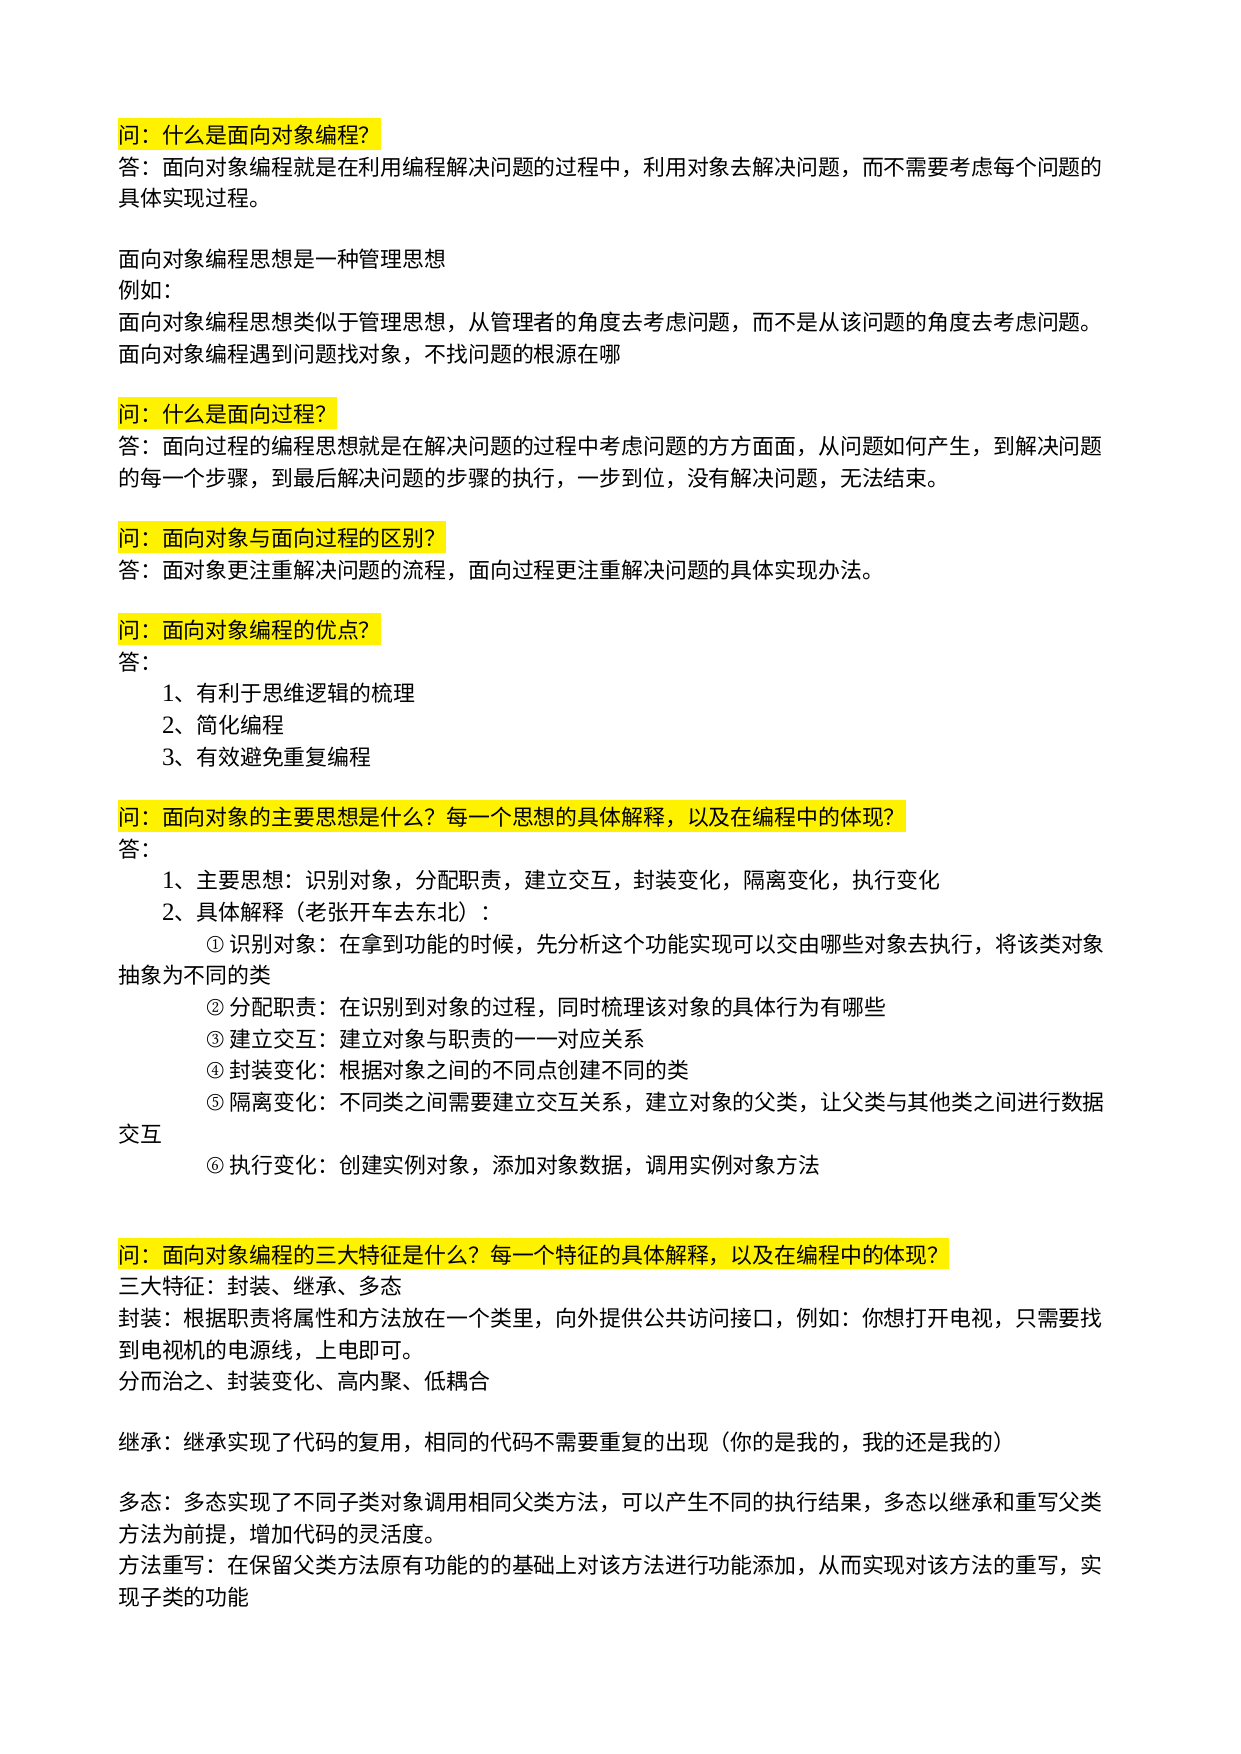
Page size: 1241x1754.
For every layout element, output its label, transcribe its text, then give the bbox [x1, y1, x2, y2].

text 问：面向对象编程的三大特征是什么？每一个特征的具体解释，以及在编程中的体现？ [118, 1238, 1122, 1269]
text 2、具体解释（老张开车去东北）： [118, 895, 1122, 927]
text 封装：根据职责将属性和方法放在一个类里，向外提供公共访问接口，例如：你想打开电视，只需要找到电视机的电源线，上电即可。 [118, 1301, 1122, 1364]
text 答： [118, 832, 1122, 863]
text 3、有效避免重复编程 [118, 740, 1122, 771]
text 1、有利于思维逻辑的梳理 [118, 676, 1122, 708]
text 问：面向对象与面向过程的区别？ [118, 521, 1122, 553]
text 面向对象编程思想是一种管理思想 [118, 242, 1122, 273]
text 三大特征：封装、继承、多态 [118, 1269, 1122, 1301]
text 答：面向过程的编程思想就是在解决问题的过程中考虑问题的方方面面，从问题如何产生，到解决问题的每一个步骤，到最后解决问题的步骤的执行，一步到位，没有解决问题，无法结束。 [118, 429, 1122, 492]
text 答：面对象更注重解决问题的流程，面向过程更注重解决问题的具体实现办法。 [118, 553, 1122, 584]
text 答：面向对象编程就是在利用编程解决问题的过程中，利用对象去解决问题，而不需要考虑每个问题的具体实现过程。 [118, 150, 1122, 213]
text ④封装变化：根据对象之间的不同点创建不同的类 [118, 1053, 1122, 1085]
text 面向对象编程遇到问题找对象，不找问题的根源在哪 [118, 337, 1122, 368]
text 问：什么是面向对象编程？ [118, 118, 1122, 150]
text 面向对象编程思想类似于管理思想，从管理者的角度去考虑问题，而不是从该问题的角度去考虑问题。 [118, 305, 1122, 337]
text ①识别对象：在拿到功能的时候，先分析这个功能实现可以交由哪些对象去执行，将该类对象抽象为不同的类 [118, 927, 1122, 990]
text 分而治之、封装变化、高内聚、低耦合 [118, 1364, 1122, 1396]
text ⑤隔离变化：不同类之间需要建立交互关系，建立对象的父类，让父类与其他类之间进行数据交互 [118, 1085, 1122, 1148]
text ③建立交互：建立对象与职责的一一对应关系 [118, 1022, 1122, 1053]
text 1、主要思想：识别对象，分配职责，建立交互，封装变化，隔离变化，执行变化 [118, 863, 1122, 895]
text 继承：继承实现了代码的复用，相同的代码不需要重复的出现（你的是我的，我的还是我的） [118, 1425, 1122, 1456]
text ⑥执行变化：创建实例对象，添加对象数据，调用实例对象方法 [118, 1148, 1122, 1180]
text 方法重写：在保留父类方法原有功能的的基础上对该方法进行功能添加，从而实现对该方法的重写，实现子类的功能 [118, 1548, 1122, 1612]
text 多态：多态实现了不同子类对象调用相同父类方法，可以产生不同的执行结果，多态以继承和重写父类方法为前提，增加代码的灵活度。 [118, 1485, 1122, 1548]
text 问：面向对象的主要思想是什么？每一个思想的具体解释，以及在编程中的体现？ [118, 800, 1122, 832]
text 问：面向对象编程的优点？ [118, 613, 1122, 645]
text 例如： [118, 273, 1122, 305]
text 2、简化编程 [118, 708, 1122, 740]
text 答： [118, 645, 1122, 676]
text 问：什么是面向过程？ [118, 397, 1122, 429]
text ②分配职责：在识别到对象的过程，同时梳理该对象的具体行为有哪些 [118, 990, 1122, 1022]
